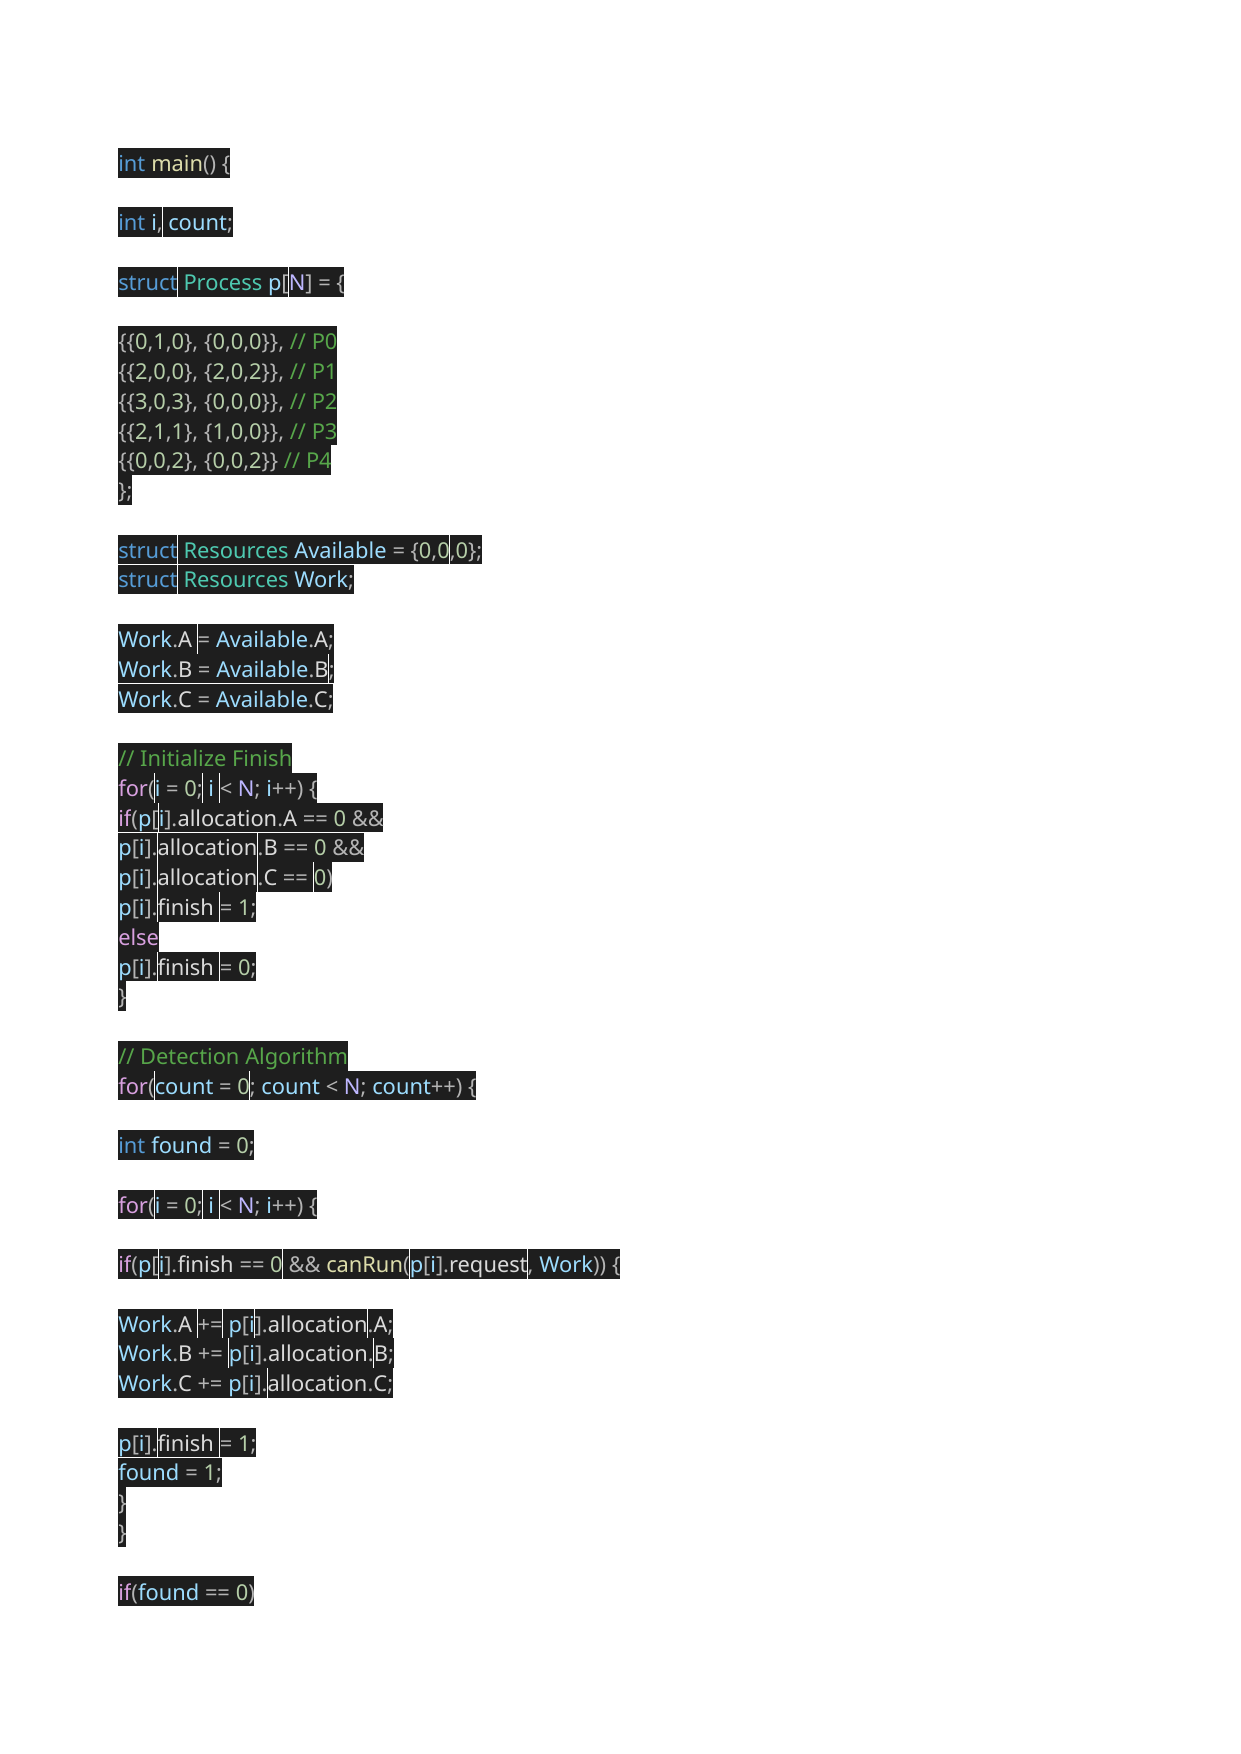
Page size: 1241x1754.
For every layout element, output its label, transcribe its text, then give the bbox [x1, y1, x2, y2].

text int i, count; [118, 207, 1122, 237]
text if(p[i].finish == 0 && canRun(p[i].request, Work)) { [118, 1249, 1122, 1279]
text p[i].finish = 0; [118, 952, 1122, 981]
text struct Resources Work; [118, 564, 1122, 594]
text {{2,1,1}, {1,0,0}}, // P3 [118, 416, 1122, 445]
text for(count = 0; count < N; count++) { [118, 1071, 1122, 1100]
text Work.A += p[i].allocation.A; [118, 1308, 1122, 1338]
text p[i].finish = 1; [118, 892, 1122, 922]
text Work.C = Available.C; [118, 683, 1122, 713]
text struct Process p[N] = { [118, 267, 1122, 297]
text // Detection Algorithm [118, 1041, 1122, 1071]
text Work.A = Available.A; [118, 624, 1122, 654]
text }; [118, 475, 1122, 505]
text {{0,1,0}, {0,0,0}}, // P0 [118, 326, 1122, 356]
text } [118, 1487, 1122, 1517]
text } [118, 1517, 1122, 1547]
text {{3,0,3}, {0,0,0}}, // P2 [118, 386, 1122, 416]
text p[i].allocation.C == 0) [118, 862, 1122, 892]
text if(found == 0) [118, 1576, 1122, 1606]
text p[i].finish = 1; [118, 1428, 1122, 1457]
text found = 1; [118, 1457, 1122, 1487]
text Work.B += p[i].allocation.B; [118, 1338, 1122, 1368]
text {{0,0,2}, {0,0,2}} // P4 [118, 445, 1122, 475]
text int main() { [118, 148, 1122, 178]
text for(i = 0; i < N; i++) { [118, 1189, 1122, 1219]
text {{2,0,0}, {2,0,2}}, // P1 [118, 356, 1122, 386]
text // Initialize Finish [118, 743, 1122, 773]
text if(p[i].allocation.A == 0 && [118, 803, 1122, 832]
text Work.C += p[i].allocation.C; [118, 1368, 1122, 1398]
text else [118, 922, 1122, 952]
text } [118, 981, 1122, 1011]
text Work.B = Available.B; [118, 654, 1122, 683]
text for(i = 0; i < N; i++) { [118, 773, 1122, 803]
text struct Resources Available = {0,0,0}; [118, 535, 1122, 564]
text int found = 0; [118, 1130, 1122, 1160]
text p[i].allocation.B == 0 && [118, 832, 1122, 862]
